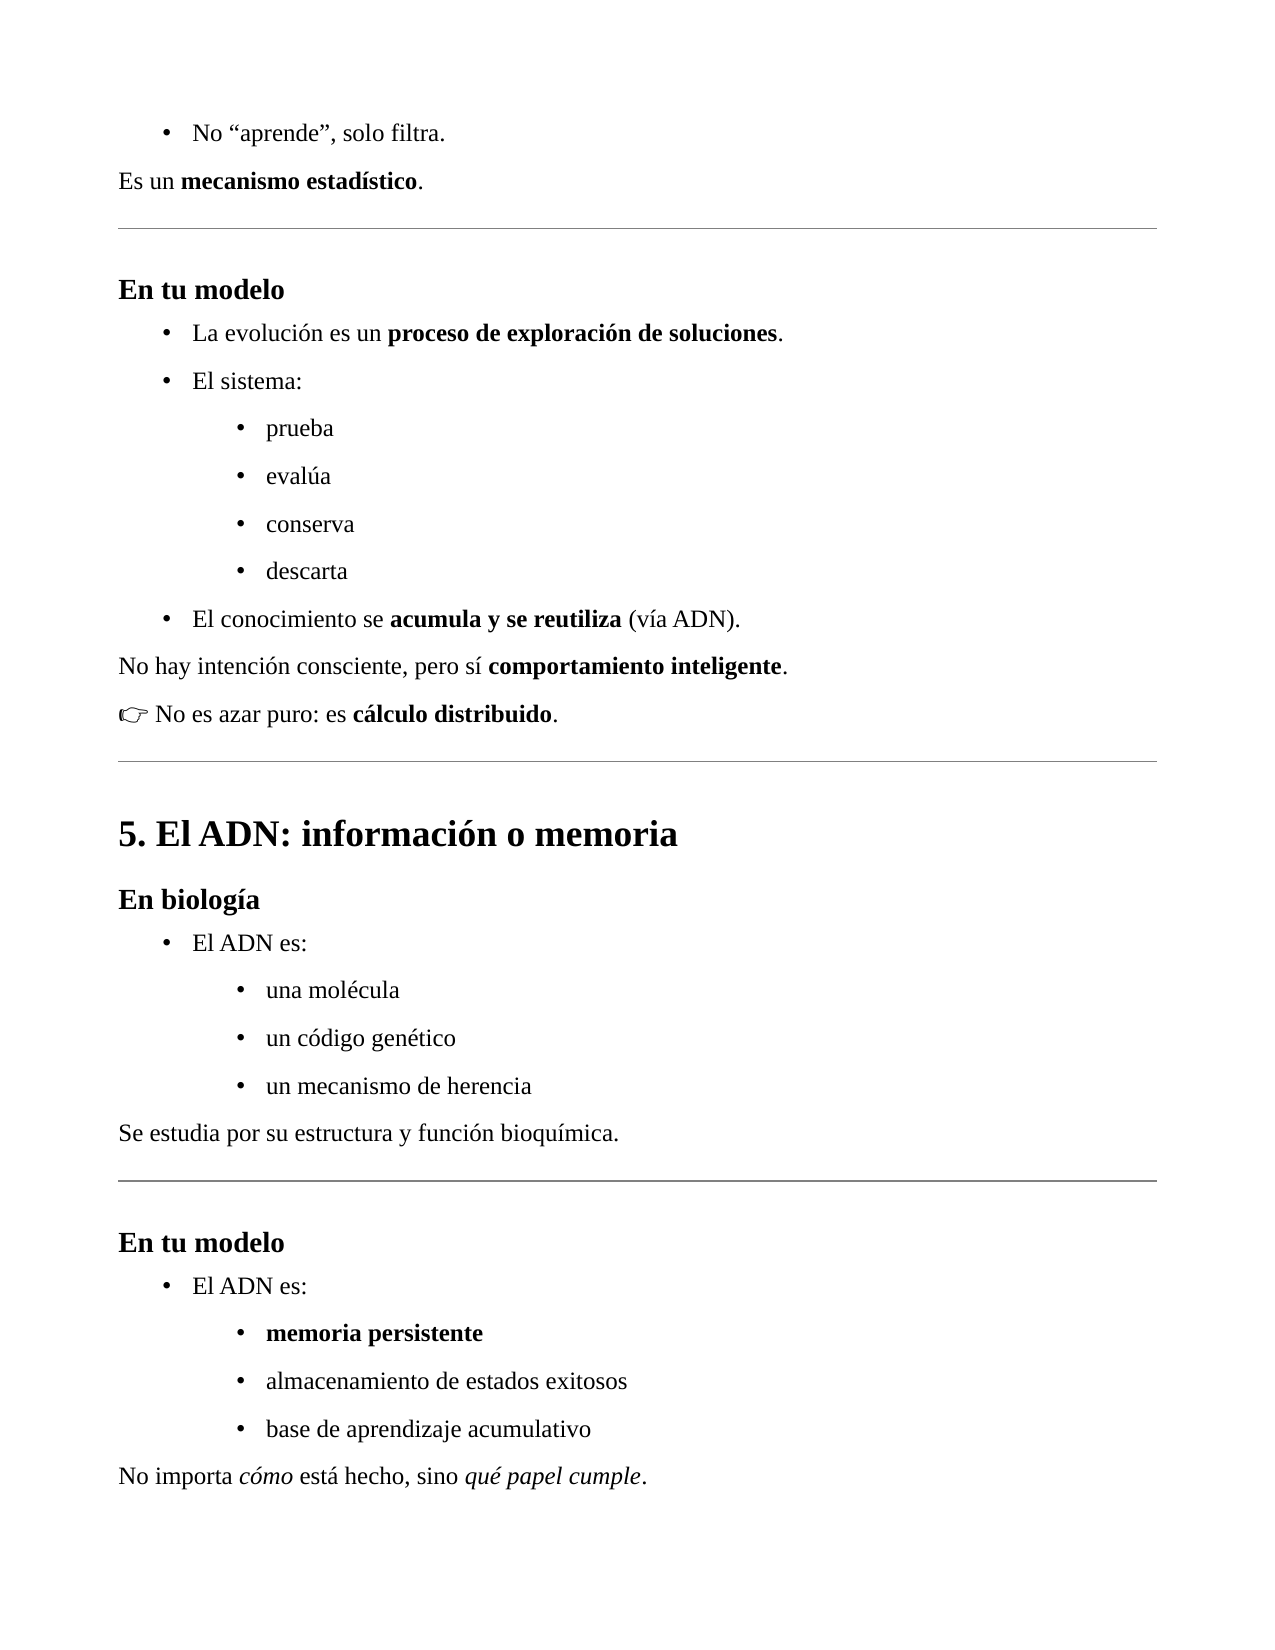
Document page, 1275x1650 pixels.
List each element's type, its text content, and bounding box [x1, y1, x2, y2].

list conserva [236, 509, 1157, 537]
list El conocimiento se acumula y se reutiliza (vía ADN). [162, 604, 1157, 633]
text Es un mecanismo estadístico. [118, 166, 1157, 194]
list prueba [236, 413, 1157, 442]
text No importa cómo está hecho, sino qué papel cumple. [118, 1461, 1157, 1490]
list evalúa [236, 461, 1157, 490]
list El ADN es: [162, 1271, 1157, 1300]
text 👉 No es azar puro: es cálculo distribuido. [118, 699, 1157, 728]
text Se estudia por su estructura y función bioquímica. [118, 1118, 1157, 1147]
list un código genético [236, 1023, 1157, 1052]
list base de aprendizaje acumulativo [236, 1414, 1157, 1442]
subtitle En tu modelo [118, 272, 1157, 306]
list memoria persistente [236, 1318, 1157, 1347]
list El sistema: [162, 366, 1157, 394]
subtitle En tu modelo [118, 1225, 1157, 1258]
list descarta [236, 556, 1157, 585]
subtitle En biología [118, 882, 1157, 916]
list No “aprende”, solo filtra. [162, 118, 1157, 147]
list almacenamiento de estados exitosos [236, 1366, 1157, 1395]
list La evolución es un proceso de exploración de soluciones. [162, 318, 1157, 347]
text No hay intención consciente, pero sí comportamiento inteligente. [118, 651, 1157, 680]
list una molécula [236, 976, 1157, 1004]
list un mecanismo de herencia [236, 1071, 1157, 1099]
list El ADN es: [162, 928, 1157, 957]
subtitle 5. El ADN: información o memoria [118, 812, 1157, 855]
